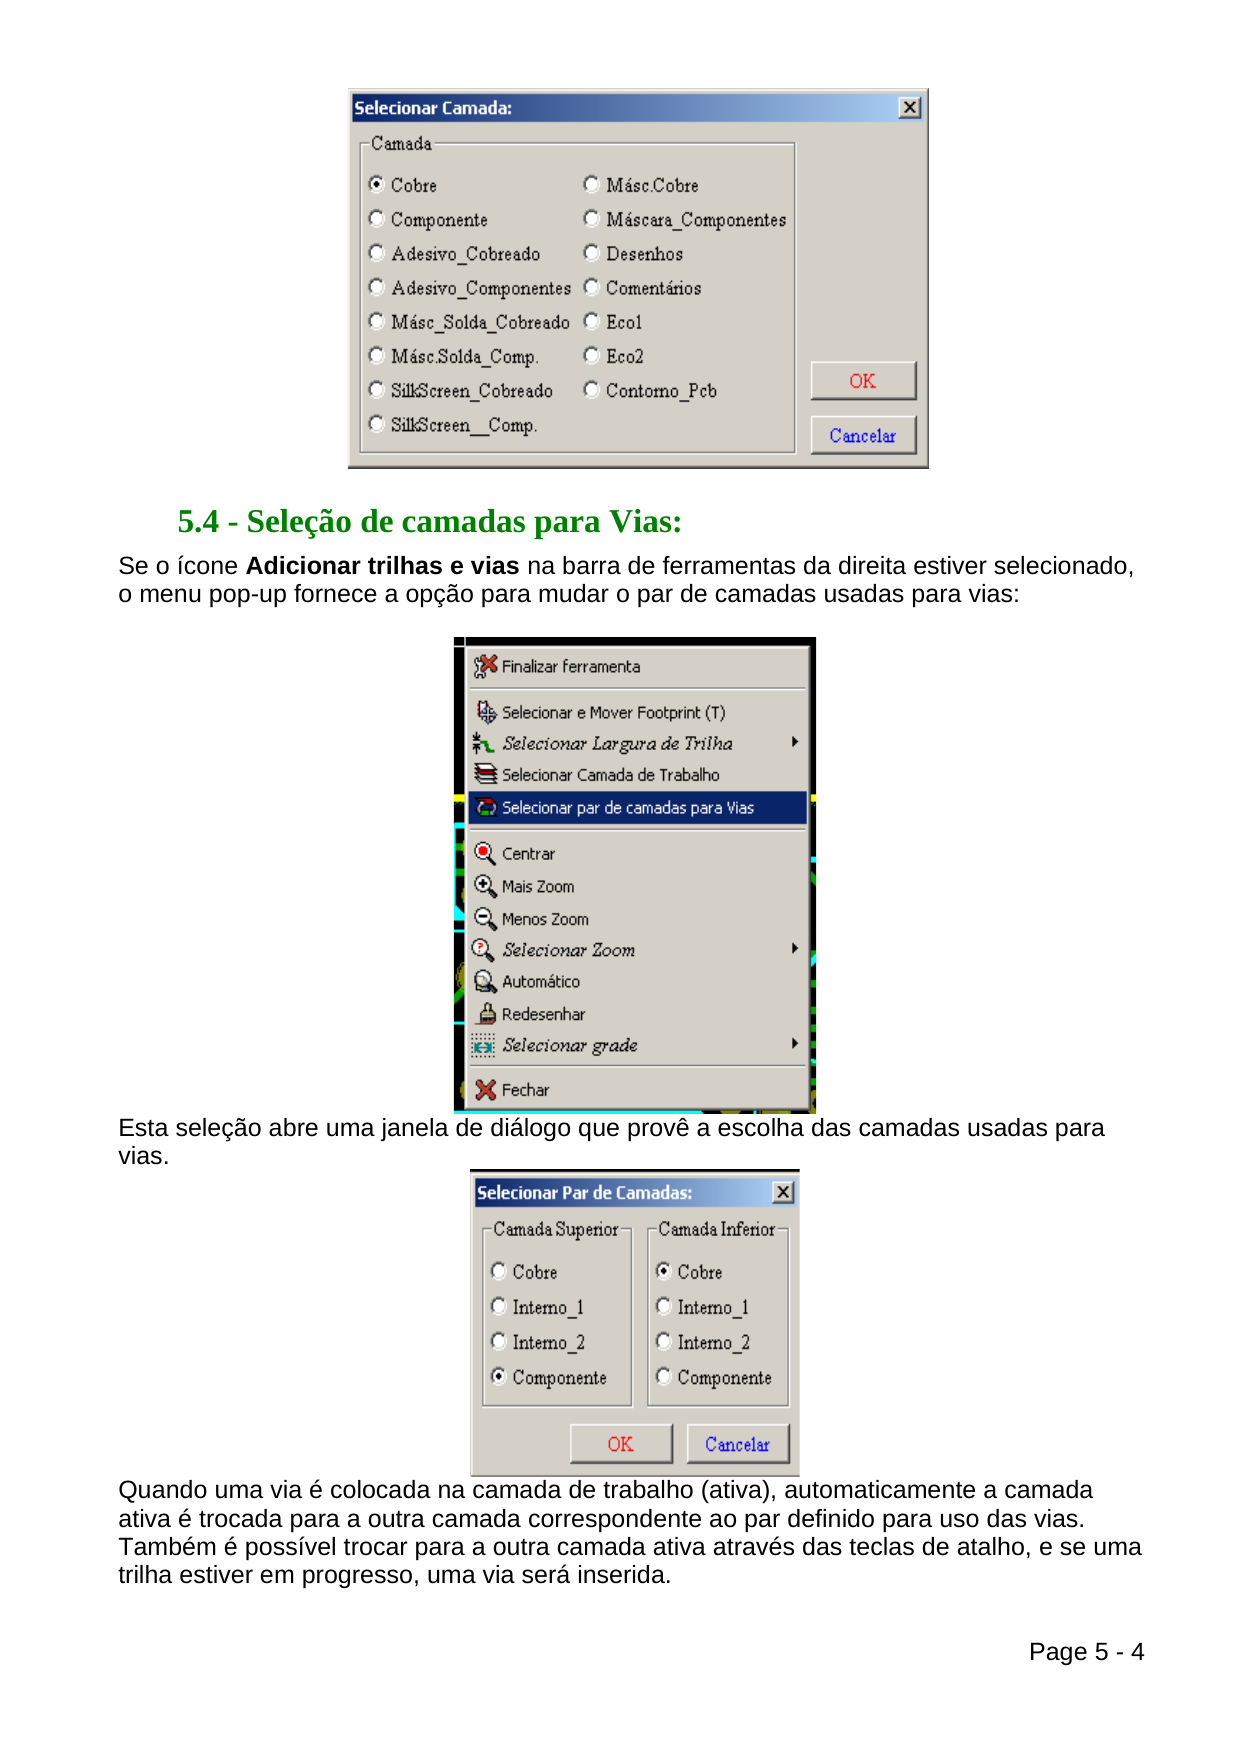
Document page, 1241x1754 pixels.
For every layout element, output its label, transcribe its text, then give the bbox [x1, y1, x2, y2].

subtitle Esta seleção abre uma janela de diálogo que provê a escolha das camadas usadas para vias. [118, 1114, 1152, 1170]
subtitle Seleção de camadas para Vias: [177, 503, 1152, 540]
picture [453, 637, 817, 1114]
picture [470, 1169, 800, 1477]
subtitle Se o ícone Adicionar trilhas e vias na barra de ferramentas da direita estiver selecionado, o menu pop-up fornece a opção para mudar o par de camadas usadas para vias: [118, 552, 1152, 608]
picture [347, 88, 929, 469]
subtitle Quando uma via é colocada na camada de trabalho (ativa), automaticamente a camada ativa é trocada para a outra camada correspondente ao par definido para uso das vias. Também é possível trocar para a outra camada ativa através das teclas de atalho, e se uma trilha estiver em progresso, uma via será inserida. [118, 1476, 1152, 1588]
